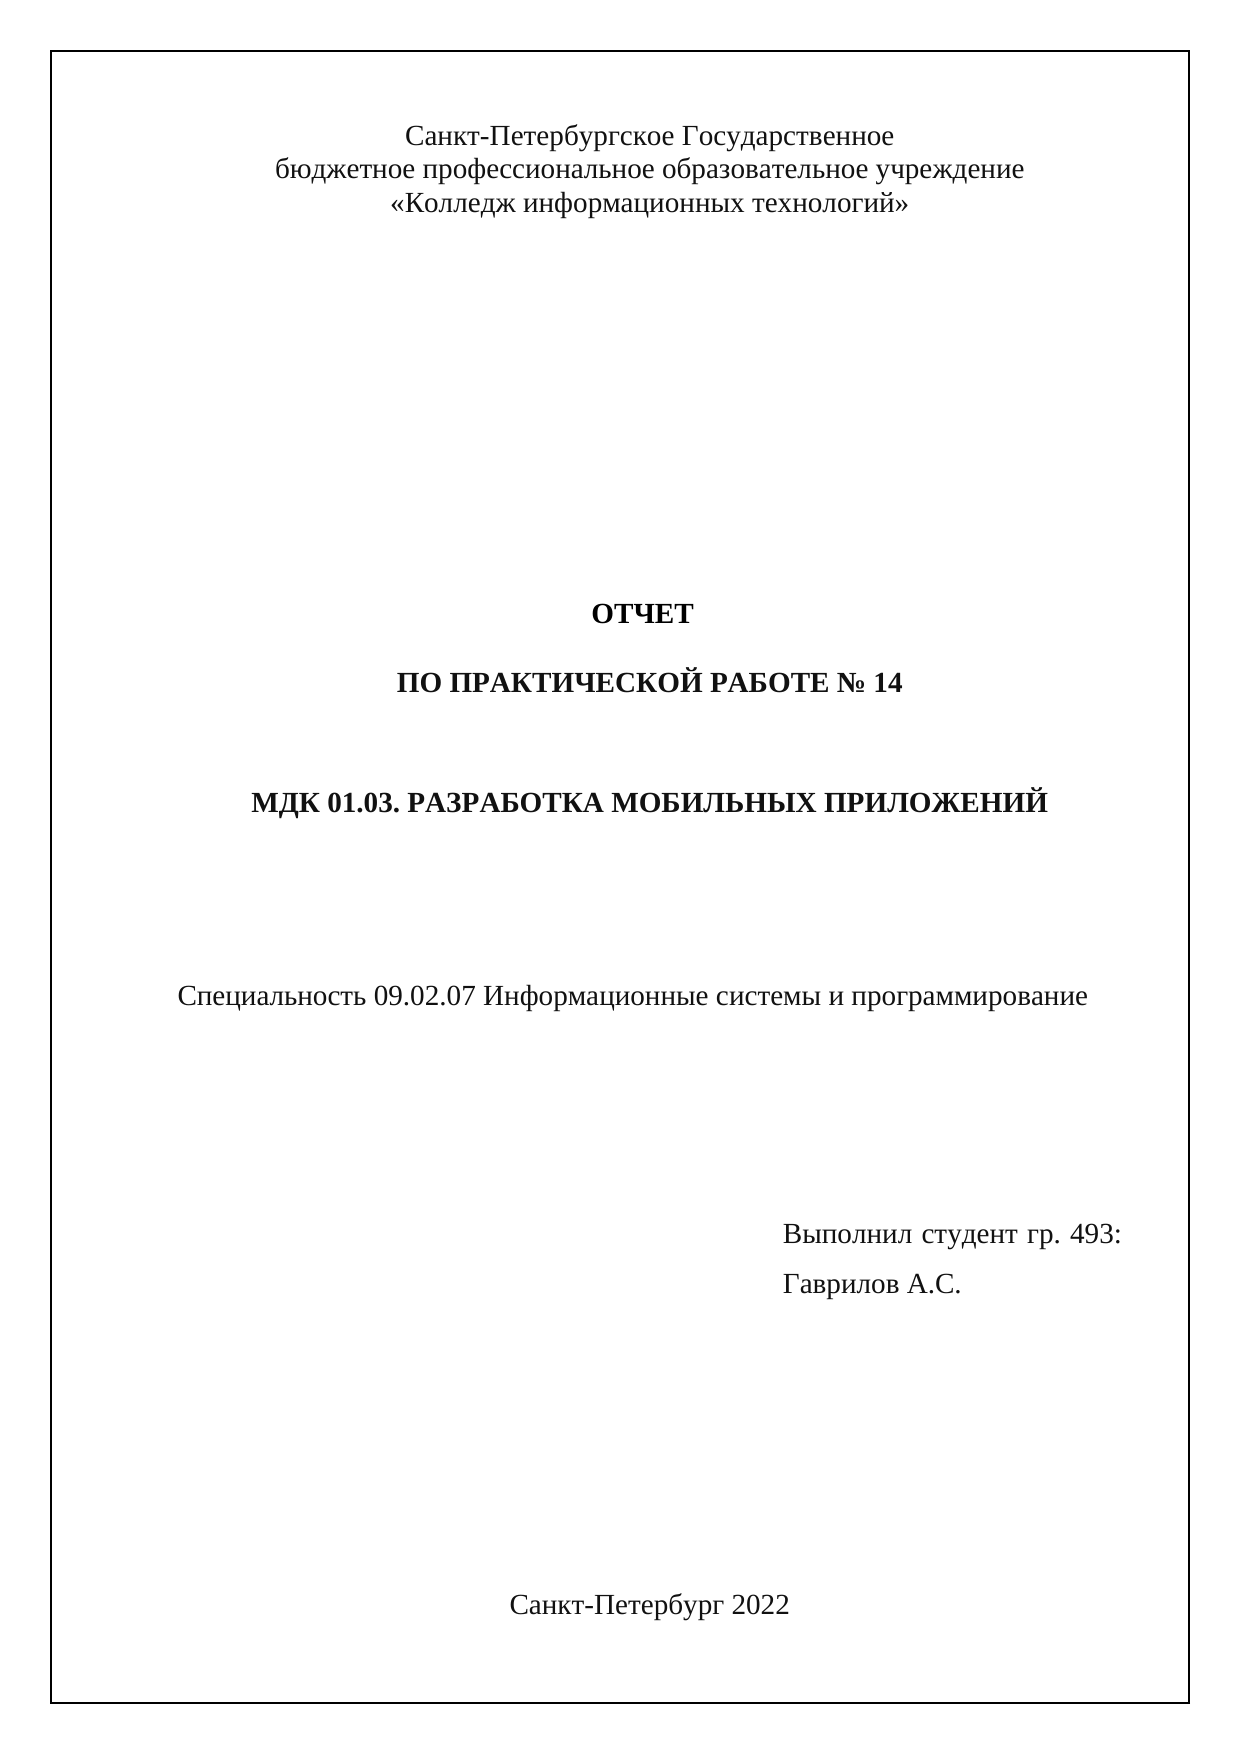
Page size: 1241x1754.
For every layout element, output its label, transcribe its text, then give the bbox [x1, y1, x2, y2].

text ПО ПРАКТИЧЕСКОЙ РАБОТЕ № 14 [903, 666, 1122, 699]
text ПО ПРАКТИЧЕСКОЙ РАБОТЕ № 14 [177, 666, 397, 699]
subtitle ОТЧЕТ [177, 596, 1122, 629]
text «Колледж информационных технологий» [177, 185, 390, 219]
text «Колледж информационных технологий» [909, 185, 1122, 219]
text Выполнил студент гр. 493: Гаврилов А.С. [783, 1249, 1122, 1300]
text Санкт-Петербург 2022 [177, 1587, 509, 1621]
text бюджетное профессиональное образовательное учреждение [177, 152, 275, 185]
text МДК 01.03. РАЗРАБОТКА МОБИЛЬНЫХ ПРИЛОЖЕНИЙ [177, 785, 251, 818]
text Санкт-Петербургское Государственное [177, 118, 405, 152]
text Санкт-Петербургское Государственное [894, 118, 1122, 152]
text Санкт-Петербург 2022 [790, 1587, 1122, 1621]
text бюджетное профессиональное образовательное учреждение [1025, 152, 1122, 185]
text МДК 01.03. РАЗРАБОТКА МОБИЛЬНЫХ ПРИЛОЖЕНИЙ [1048, 785, 1122, 818]
